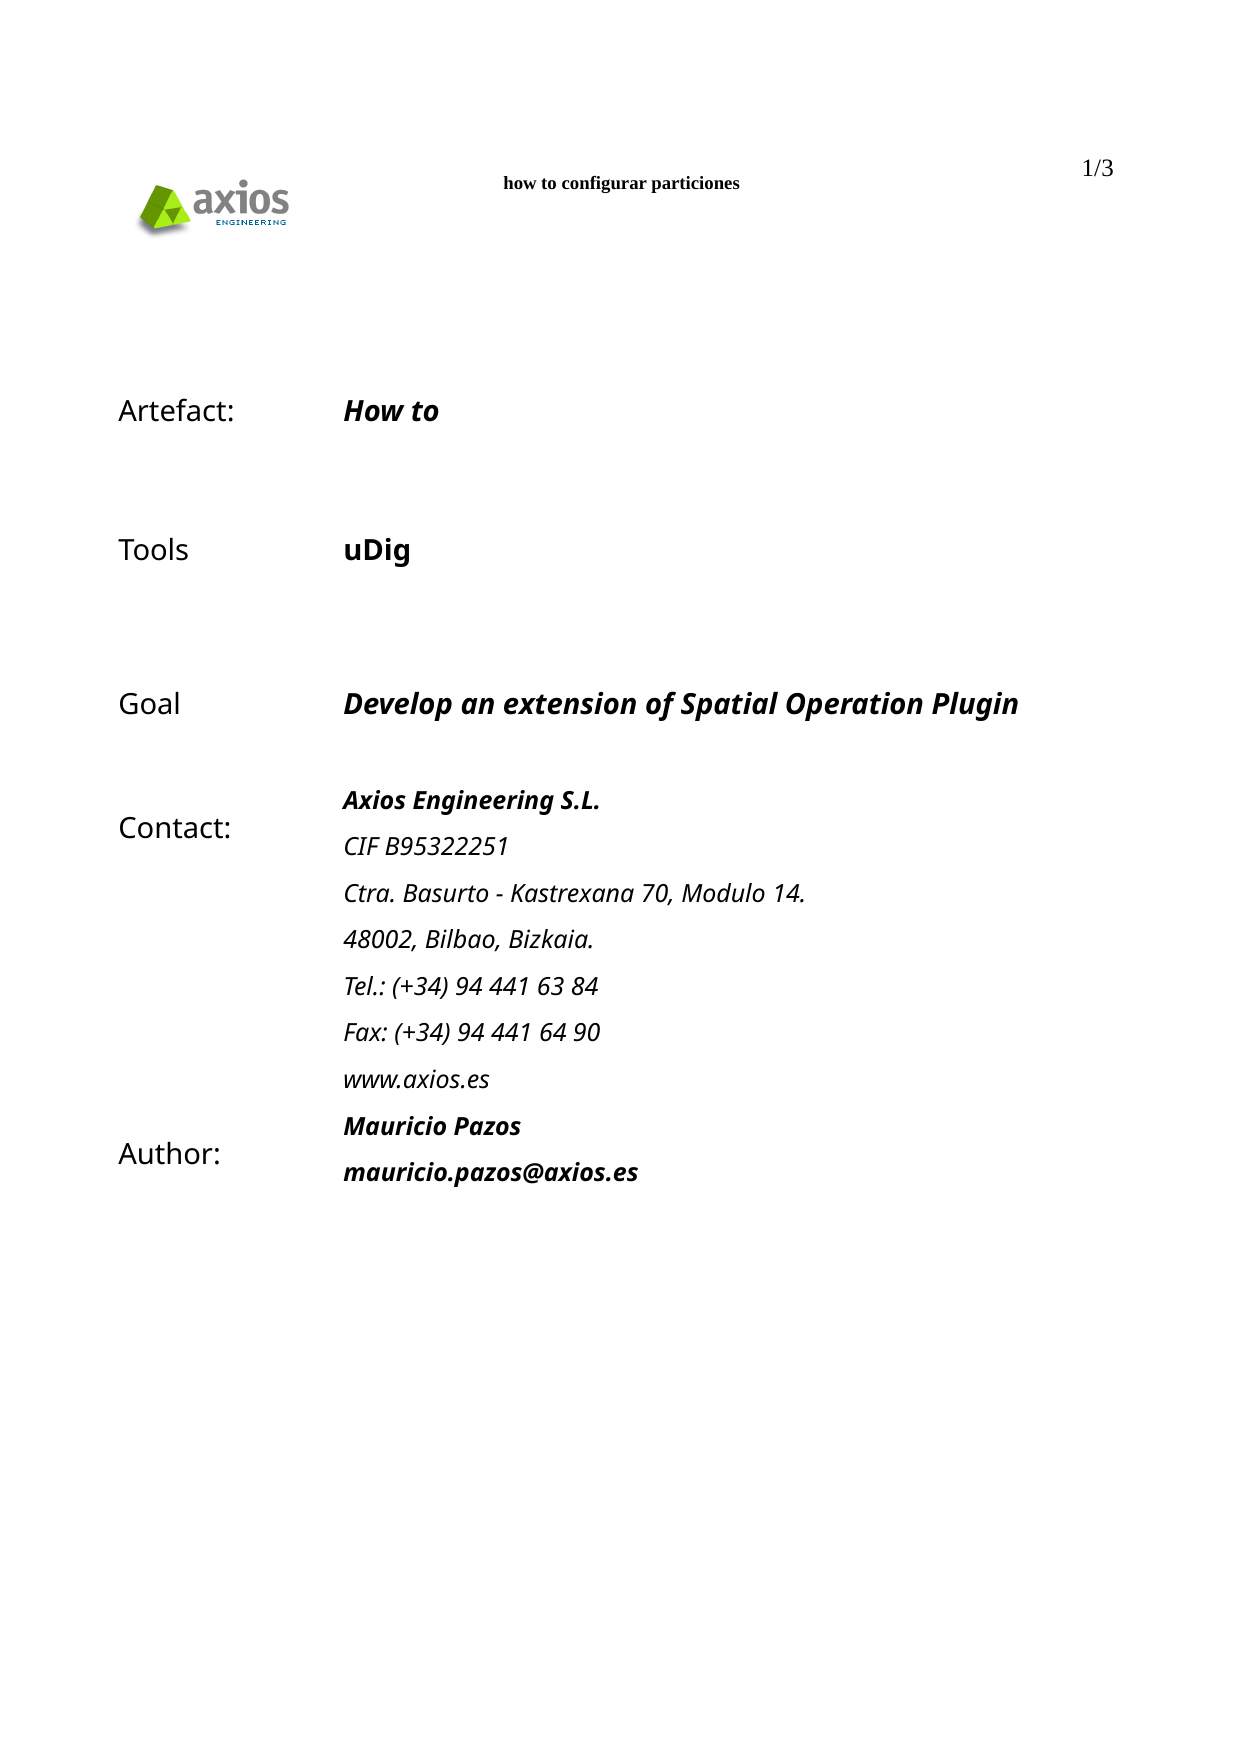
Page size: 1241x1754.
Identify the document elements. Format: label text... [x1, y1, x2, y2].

table_header How to [343, 365, 1122, 504]
table_cell Tools [118, 504, 343, 581]
table_cell Author: [118, 1108, 343, 1201]
table_header Artefact: [118, 365, 343, 504]
table_cell Develop an extension of Spatial Operation Plugin [343, 659, 1122, 782]
table_cell [343, 581, 1122, 658]
table_cell Axios Engineering S.L. CIF B95322251 Ctra. Basurto - Kastrexana 70, Modulo 14. 48002, Bilbao, Bizkaia. Tel.: (+34) 94 441 63 84 Fax: (+34) 94 441 64 90 www.axios.es [343, 782, 1122, 1108]
table_cell [118, 581, 343, 658]
table_cell uDig [343, 504, 1122, 581]
table_cell Contact: [118, 782, 343, 1108]
picture [129, 152, 328, 255]
table_cell [343, 1201, 1122, 1278]
table_cell Mauricio Pazos mauricio.pazos@axios.es [343, 1108, 1122, 1201]
table_cell Goal [118, 659, 343, 782]
table_cell [118, 1201, 343, 1278]
